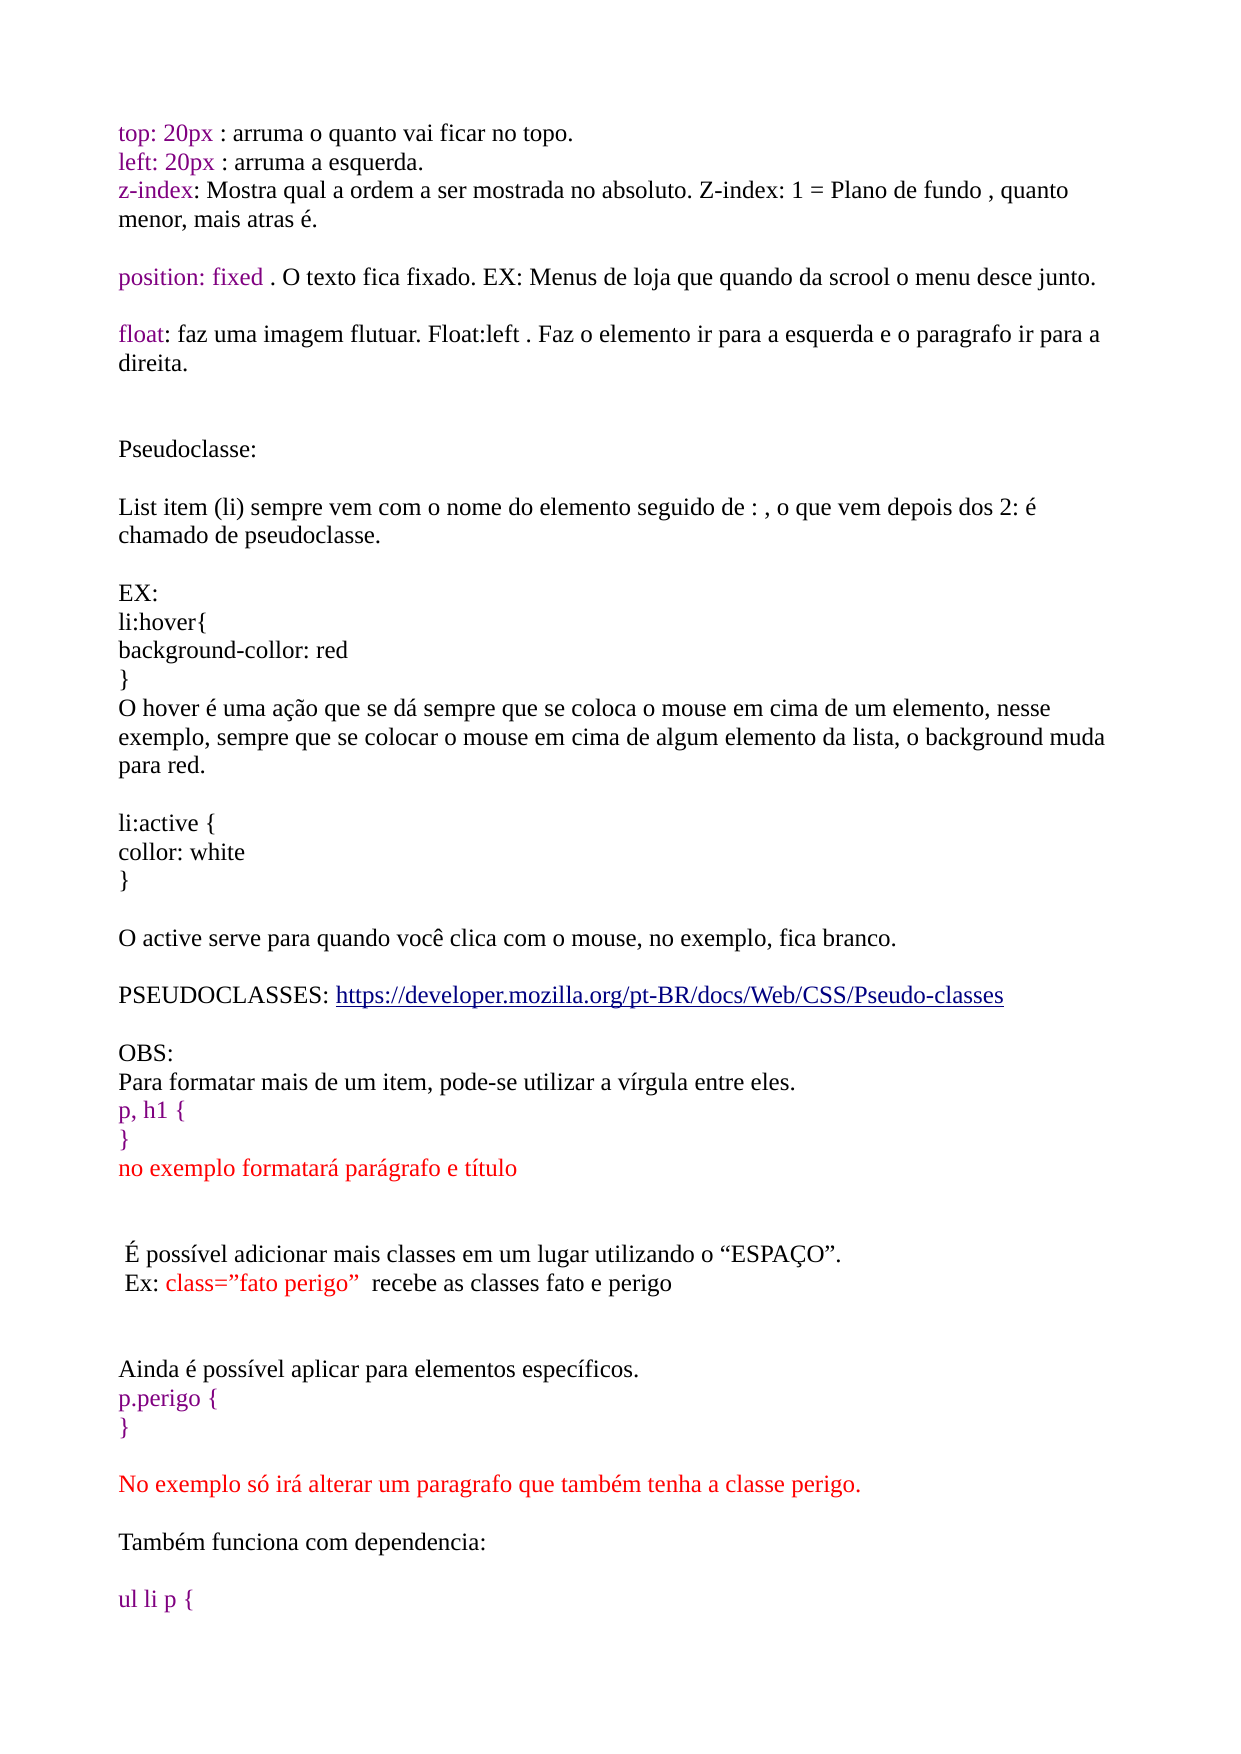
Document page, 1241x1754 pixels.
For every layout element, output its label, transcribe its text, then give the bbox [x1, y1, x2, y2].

text position: fixed . O texto fica fixado. EX: Menus de loja que quando da scrool o menu desce junto. [118, 262, 1122, 291]
text p.perigo { [118, 1383, 1122, 1412]
text Ainda é possível aplicar para elementos específicos. [118, 1354, 1122, 1383]
text p, h1 { [118, 1096, 1122, 1124]
text Pseudoclasse: [118, 434, 1122, 463]
text li:active { [118, 808, 1122, 837]
text background-collor: red [118, 636, 1122, 664]
text Também funciona com dependencia: [118, 1527, 1122, 1556]
text no exemplo formatará parágrafo e título [118, 1153, 1122, 1182]
text Ex: class=”fato perigo” recebe as classes fato e perigo [118, 1268, 1122, 1297]
text } [118, 1412, 1122, 1441]
text No exemplo só irá alterar um paragrafo que também tenha a classe perigo. [118, 1469, 1122, 1498]
text } [118, 664, 1122, 693]
text EX: [118, 578, 1122, 607]
text } [118, 866, 1122, 894]
text } [118, 1124, 1122, 1153]
text top: 20px : arruma o quanto vai ficar no topo. [118, 118, 1122, 147]
text List item (li) sempre vem com o nome do elemento seguido de : , o que vem depois dos 2: é chamado de pseudoclasse. [118, 492, 1122, 549]
text float: faz uma imagem flutuar. Float:left . Faz o elemento ir para a esquerda e o paragrafo ir para a direita. [118, 319, 1122, 377]
text O hover é uma ação que se dá sempre que se coloca o mouse em cima de um elemento, nesse exemplo, sempre que se colocar o mouse em cima de algum elemento da lista, o background muda para red. [118, 693, 1122, 779]
text collor: white [118, 837, 1122, 866]
text ul li p { [118, 1584, 1122, 1613]
text Para formatar mais de um item, pode-se utilizar a vírgula entre eles. [118, 1067, 1122, 1096]
text PSEUDOCLASSES: https://developer.mozilla.org/pt-BR/docs/Web/CSS/Pseudo-classes [118, 981, 1122, 1009]
text left: 20px : arruma a esquerda. [118, 147, 1122, 176]
text z-index: Mostra qual a ordem a ser mostrada no absoluto. Z-index: 1 = Plano de fundo , quanto menor, mais atras é. [118, 176, 1122, 233]
text OBS: [118, 1038, 1122, 1067]
text O active serve para quando você clica com o mouse, no exemplo, fica branco. [118, 923, 1122, 952]
text li:hover{ [118, 607, 1122, 636]
text É possível adicionar mais classes em um lugar utilizando o “ESPAÇO”. [118, 1239, 1122, 1268]
